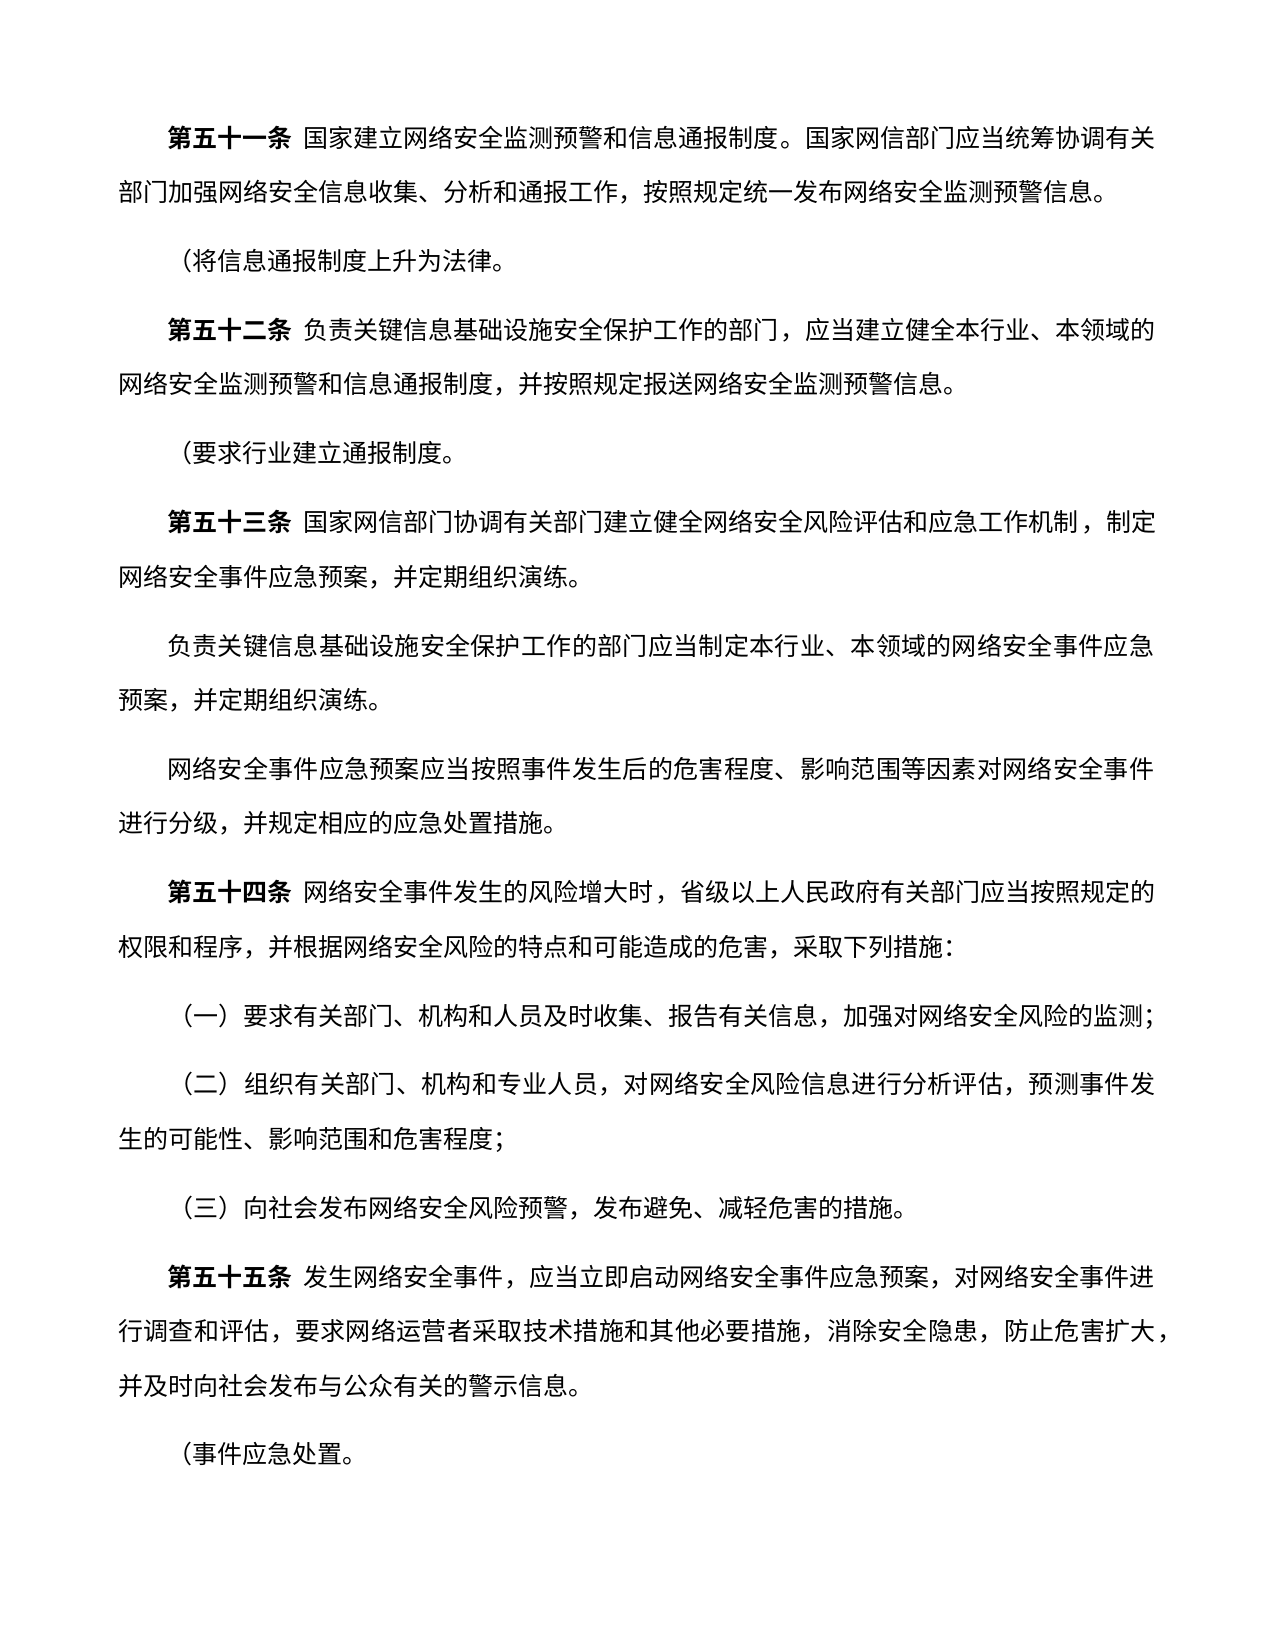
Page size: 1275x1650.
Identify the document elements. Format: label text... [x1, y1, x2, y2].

text 第五十五条 发生网络安全事件，应当立即启动网络安全事件应急预案，对网络安全事件进行调查和评估，要求网络运营者采取技术措施和其他必要措施，消除安全隐患，防止危害扩大，并及时向社会发布与公众有关的警示信息。 [118, 1257, 1157, 1402]
text （要求行业建立通报制度。 [118, 434, 1157, 470]
text 网络安全事件应急预案应当按照事件发生后的危害程度、影响范围等因素对网络安全事件进行分级，并规定相应的应急处置措施。 [118, 749, 1157, 840]
text （将信息通报制度上升为法律。 [118, 241, 1157, 278]
text 第五十一条 国家建立网络安全监测预警和信息通报制度。国家网信部门应当统筹协调有关部门加强网络安全信息收集、分析和通报工作，按照规定统一发布网络安全监测预警信息。 [118, 118, 1157, 209]
text （三）向社会发布网络安全风险预警，发布避免、减轻危害的措施。 [118, 1188, 1157, 1224]
text 第五十二条 负责关键信息基础设施安全保护工作的部门，应当建立健全本行业、本领域的网络安全监测预警和信息通报制度，并按照规定报送网络安全监测预警信息。 [118, 310, 1157, 401]
text （事件应急处置。 [118, 1435, 1157, 1471]
text 负责关键信息基础设施安全保护工作的部门应当制定本行业、本领域的网络安全事件应急预案，并定期组织演练。 [118, 626, 1157, 717]
text 第五十四条 网络安全事件发生的风险增大时，省级以上人民政府有关部门应当按照规定的权限和程序，并根据网络安全风险的特点和可能造成的危害，采取下列措施： [118, 873, 1157, 963]
text 第五十三条 国家网信部门协调有关部门建立健全网络安全风险评估和应急工作机制，制定网络安全事件应急预案，并定期组织演练。 [118, 503, 1157, 593]
text （一）要求有关部门、机构和人员及时收集、报告有关信息，加强对网络安全风险的监测； [118, 996, 1157, 1032]
text （二）组织有关部门、机构和专业人员，对网络安全风险信息进行分析评估，预测事件发生的可能性、影响范围和危害程度； [118, 1065, 1157, 1156]
